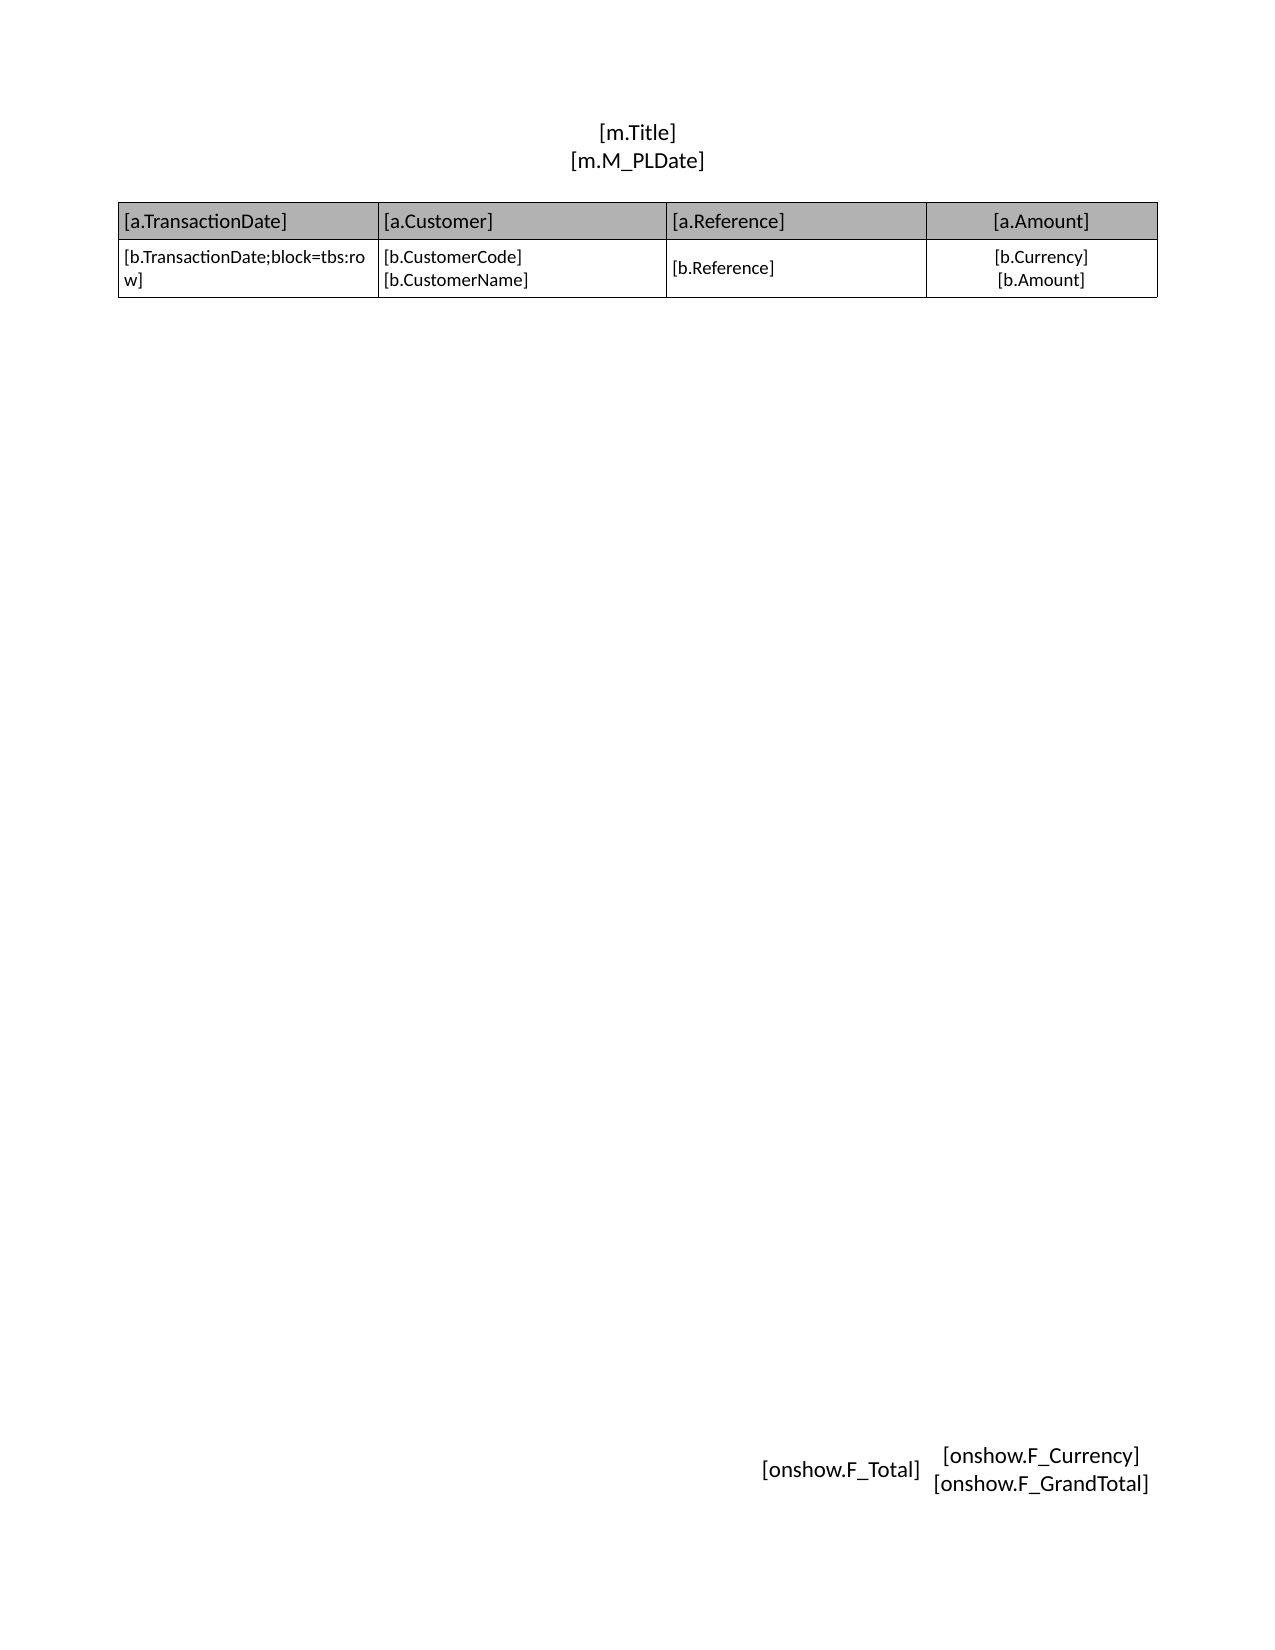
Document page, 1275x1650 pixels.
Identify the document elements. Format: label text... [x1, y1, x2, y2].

table_cell [b.Reference] [667, 240, 926, 297]
text [m.Title] [118, 118, 1157, 146]
table_cell [b.CustomerCode] [b.CustomerName] [379, 240, 666, 297]
table_header [a.TransactionDate] [119, 203, 378, 239]
table_header [a.Reference] [667, 203, 926, 239]
table_cell [926, 298, 1157, 357]
text [m.M_PLDate] [118, 146, 1157, 174]
table_cell [118, 298, 926, 357]
table_cell [b.TransactionDate;block=tbs:row] [119, 240, 378, 297]
table_header [a.Customer] [379, 203, 666, 239]
table_header [a.Amount] [927, 203, 1157, 239]
table_cell [b.Currency] [b.Amount] [927, 240, 1157, 297]
